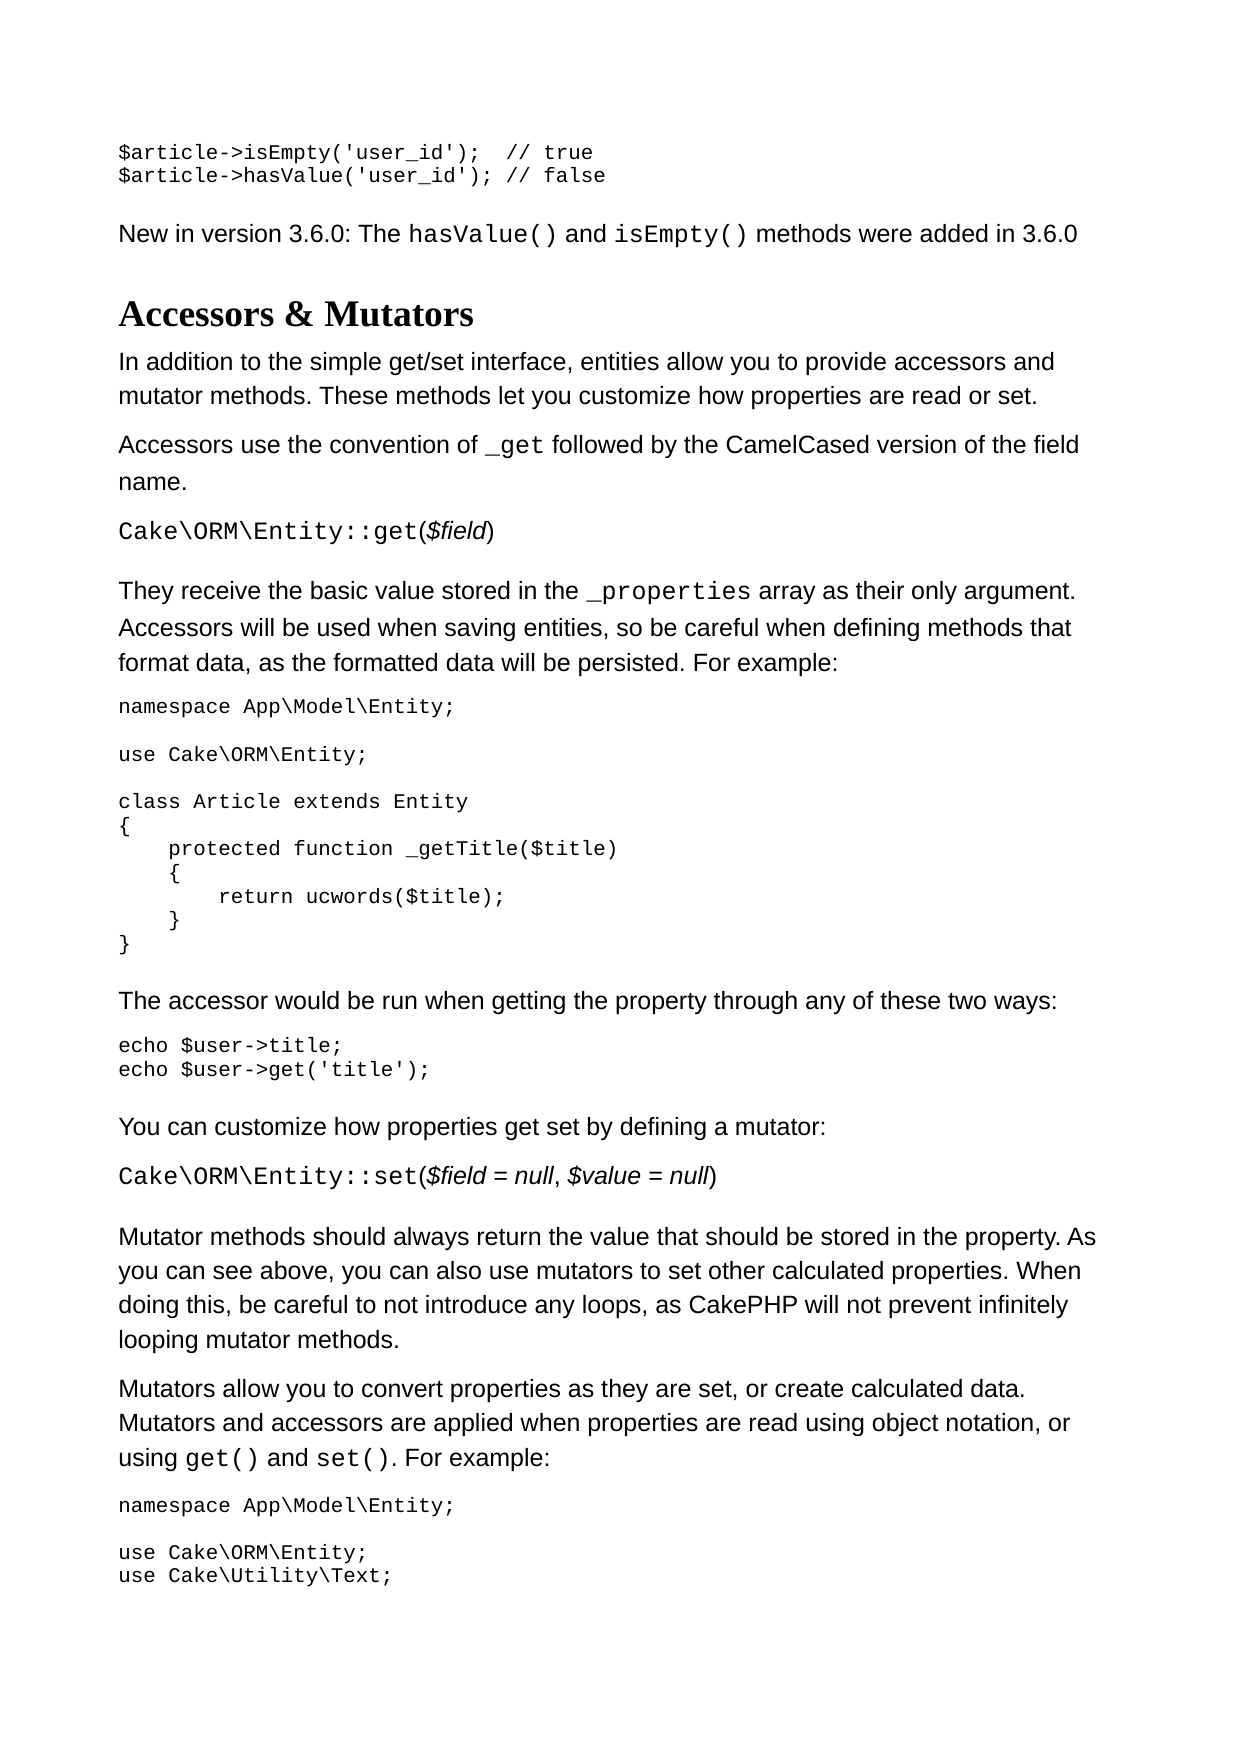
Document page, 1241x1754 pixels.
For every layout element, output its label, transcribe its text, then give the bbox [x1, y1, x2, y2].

subtitle Accessors & Mutators [118, 291, 1122, 334]
text $article->hasValue('user_id'); // false [118, 165, 1122, 189]
text Accessors use the convention of _get followed by the CamelCased version of the field name. [118, 430, 1122, 496]
text $article->isEmpty('user_id'); // true [118, 142, 1122, 165]
text use Cake\ORM\Entity; [118, 744, 1122, 767]
text You can customize how properties get set by defining a mutator: [118, 1112, 1122, 1141]
subtitle Cake\ORM\Entity::set($field = null, $value = null) [118, 1161, 1122, 1192]
text { [118, 815, 1122, 838]
text echo $user->title; [118, 1035, 1122, 1059]
text New in version 3.6.0: The hasValue() and isEmpty() methods were added in 3.6.0 [118, 218, 1122, 249]
text Mutator methods should always return the value that should be stored in the property. As you can see above, you can also use mutators to set other calculated properties. When doing this, be careful to not introduce any loops, as CakePHP will not prevent infinitely looping mutator methods. [118, 1221, 1122, 1354]
text class Article extends Entity [118, 791, 1122, 815]
text namespace App\Model\Entity; [118, 697, 1122, 720]
text use Cake\ORM\Entity; [118, 1542, 1122, 1566]
text In addition to the simple get/set interface, entities allow you to provide accessors and mutator methods. These methods let you customize how properties are read or set. [118, 347, 1122, 410]
text protected function _getTitle($title) [118, 838, 1122, 862]
text namespace App\Model\Entity; [118, 1494, 1122, 1518]
text } [118, 909, 1122, 933]
subtitle Cake\ORM\Entity::get($field) [118, 516, 1122, 547]
text { [118, 862, 1122, 886]
text They receive the basic value stored in the _properties array as their only argument. Accessors will be used when saving entities, so be careful when defining methods that format data, as the formatted data will be persisted. For example: [118, 576, 1122, 676]
text The accessor would be run when getting the property through any of these two ways: [118, 986, 1122, 1015]
text Mutators allow you to convert properties as they are set, or create calculated data. Mutators and accessors are applied when properties are read using object notation, or using get() and set(). For example: [118, 1374, 1122, 1474]
text } [118, 933, 1122, 957]
text return ucwords($title); [118, 886, 1122, 909]
text echo $user->get('title'); [118, 1059, 1122, 1082]
text use Cake\Utility\Text; [118, 1566, 1122, 1589]
